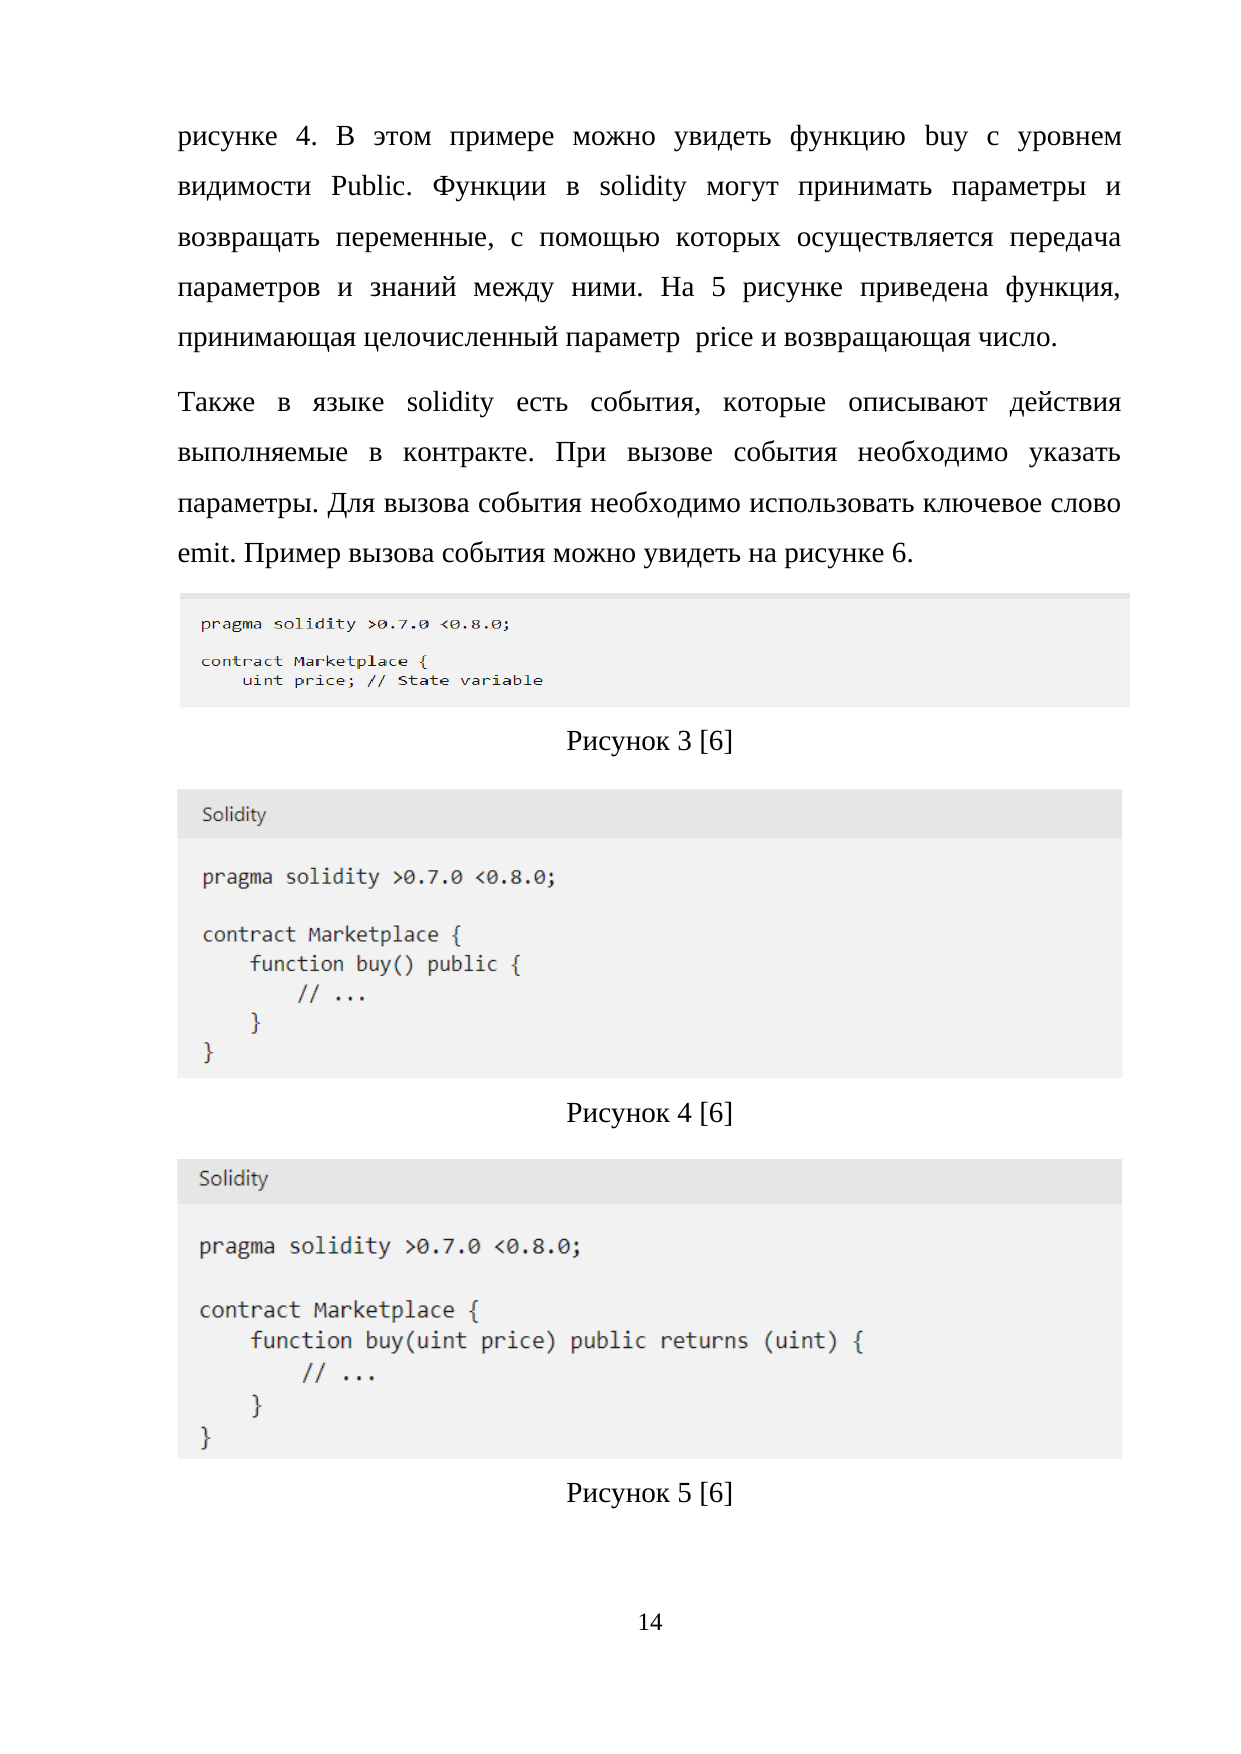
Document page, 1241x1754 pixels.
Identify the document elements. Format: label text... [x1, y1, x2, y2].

text Рисунок 3 [6] [177, 600, 1122, 757]
picture [177, 788, 1123, 1078]
picture [180, 593, 1130, 707]
text Рисунок 4 [6] [177, 1078, 1122, 1128]
text Также в языке solidity есть события, которые описывают действия выполняемые в контракте. При вызове события необходимо указать параметры. Для вызова события необходимо использовать ключевое слово emit. Пример вызова события можно увидеть на рисунке 6. [177, 384, 1122, 569]
text Рисунок 5 [6] [177, 1459, 1122, 1509]
text рисунке 4. В этом примере можно увидеть функцию buy c уровнем видимости Public. Функции в solidity могут принимать параметры и возвращать переменные, с помощью которых осуществляется передача параметров и знаний между ними. На 5 рисунке приведена функция, принимающая целочисленный параметр price и возвращающая число. [177, 118, 1122, 353]
picture [177, 1159, 1123, 1459]
